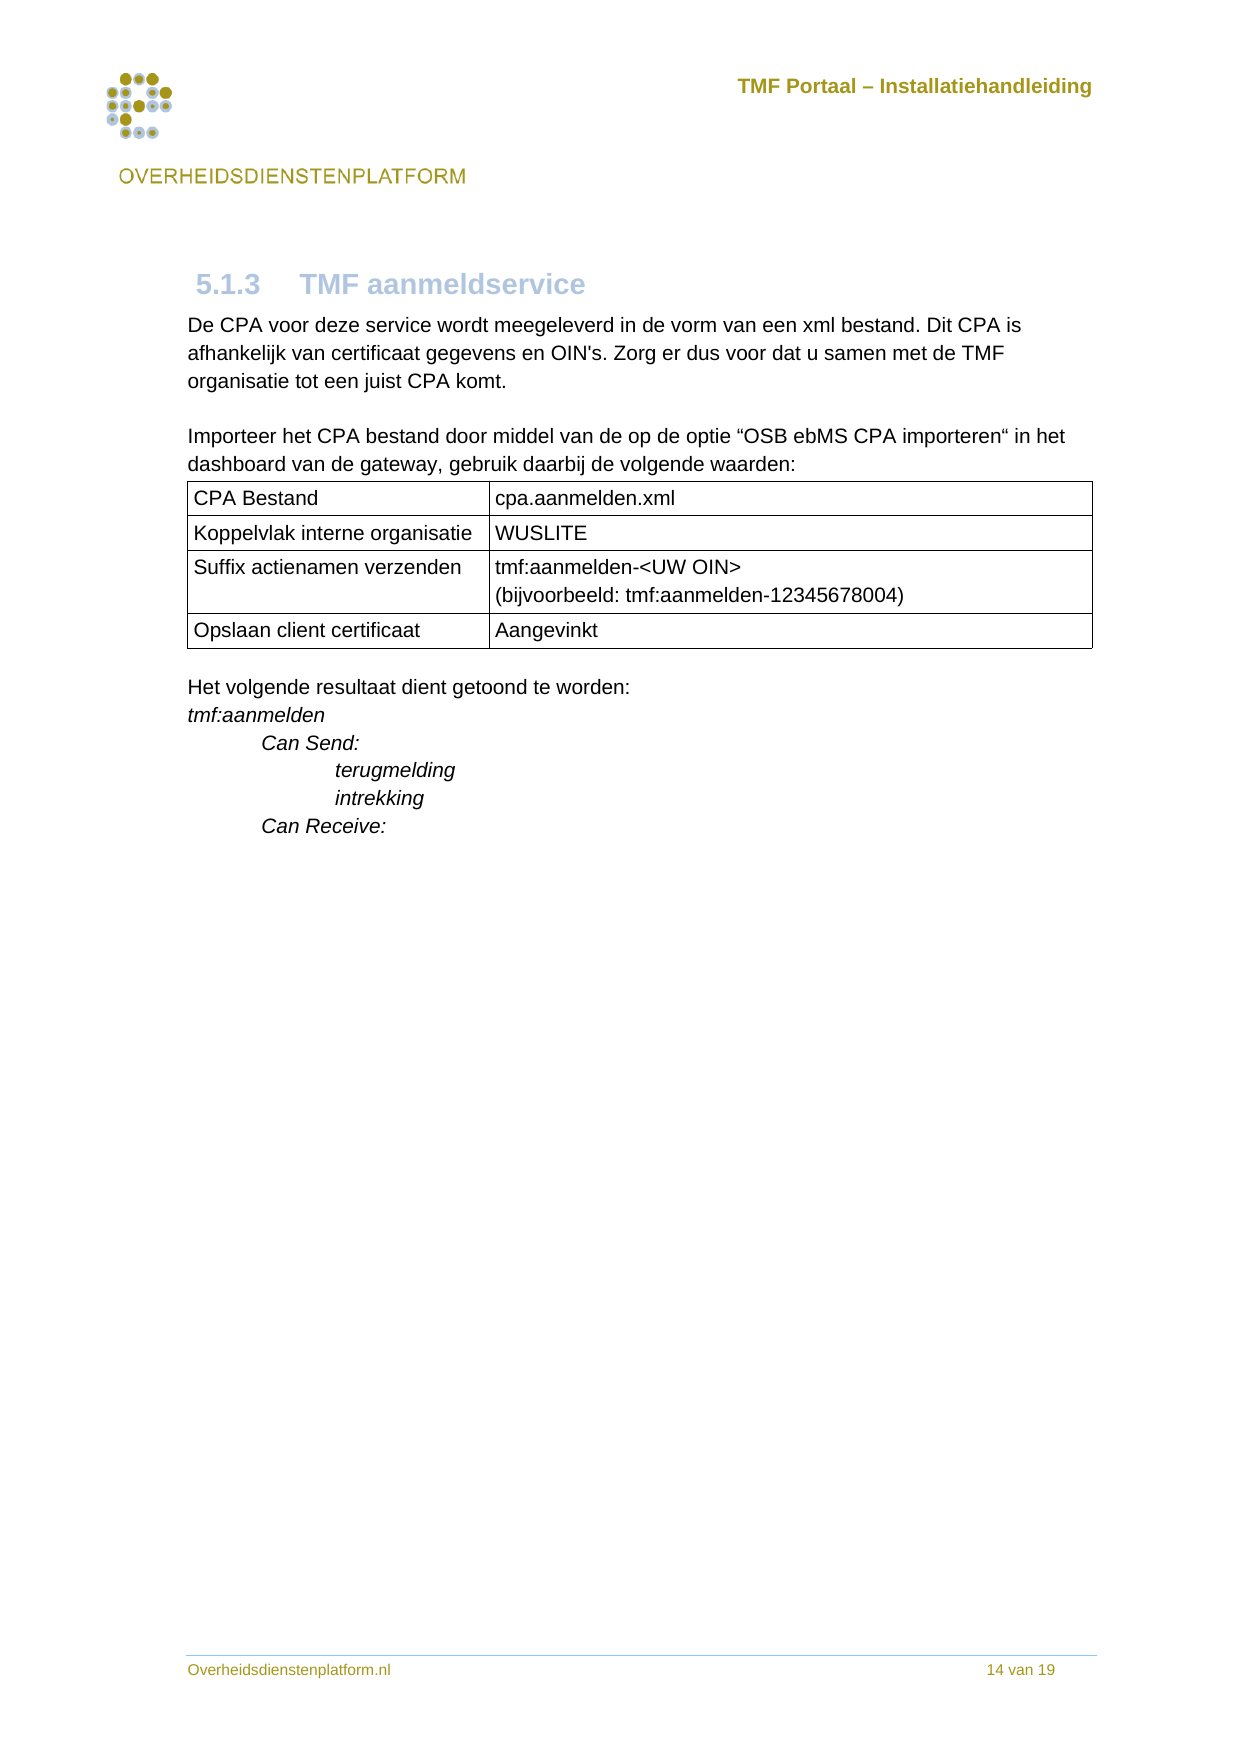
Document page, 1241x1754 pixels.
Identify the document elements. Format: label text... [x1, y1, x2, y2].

table_header CPA Bestand [188, 482, 489, 515]
table_cell WUSLITE [490, 516, 1092, 550]
text De CPA voor deze service wordt meegeleverd in de vorm van een xml bestand. Dit CPA is afhankelijk van certificaat gegevens en OIN's. Zorg er dus voor dat u samen met de TMF organisatie tot een juist CPA komt. [187, 314, 1092, 392]
subtitle TMF aanmeldservice [187, 268, 1092, 301]
table_cell Suffix actienamen verzenden [188, 551, 489, 613]
table_cell Koppelvlak interne organisatie [188, 516, 489, 550]
text Importeer het CPA bestand door middel van de op de optie “OSB ebMS CPA importeren“ in het dashboard van de gateway, gebruik daarbij de volgende waarden: [187, 425, 1092, 476]
table_cell Aangevinkt [490, 614, 1092, 647]
subtitle Can Send: terugmelding intrekking Can Receive: [187, 731, 1092, 838]
table_cell tmf:aanmelden-<UW OIN> (bijvoorbeeld: tmf:aanmelden-12345678004) [490, 551, 1092, 613]
table_cell Opslaan client certificaat [188, 614, 489, 647]
text Het volgende resultaat dient getoond te worden: [187, 675, 1092, 699]
table_header cpa.aanmelden.xml [490, 482, 1092, 515]
subtitle tmf:aanmelden [187, 703, 1092, 726]
picture [106, 73, 470, 188]
